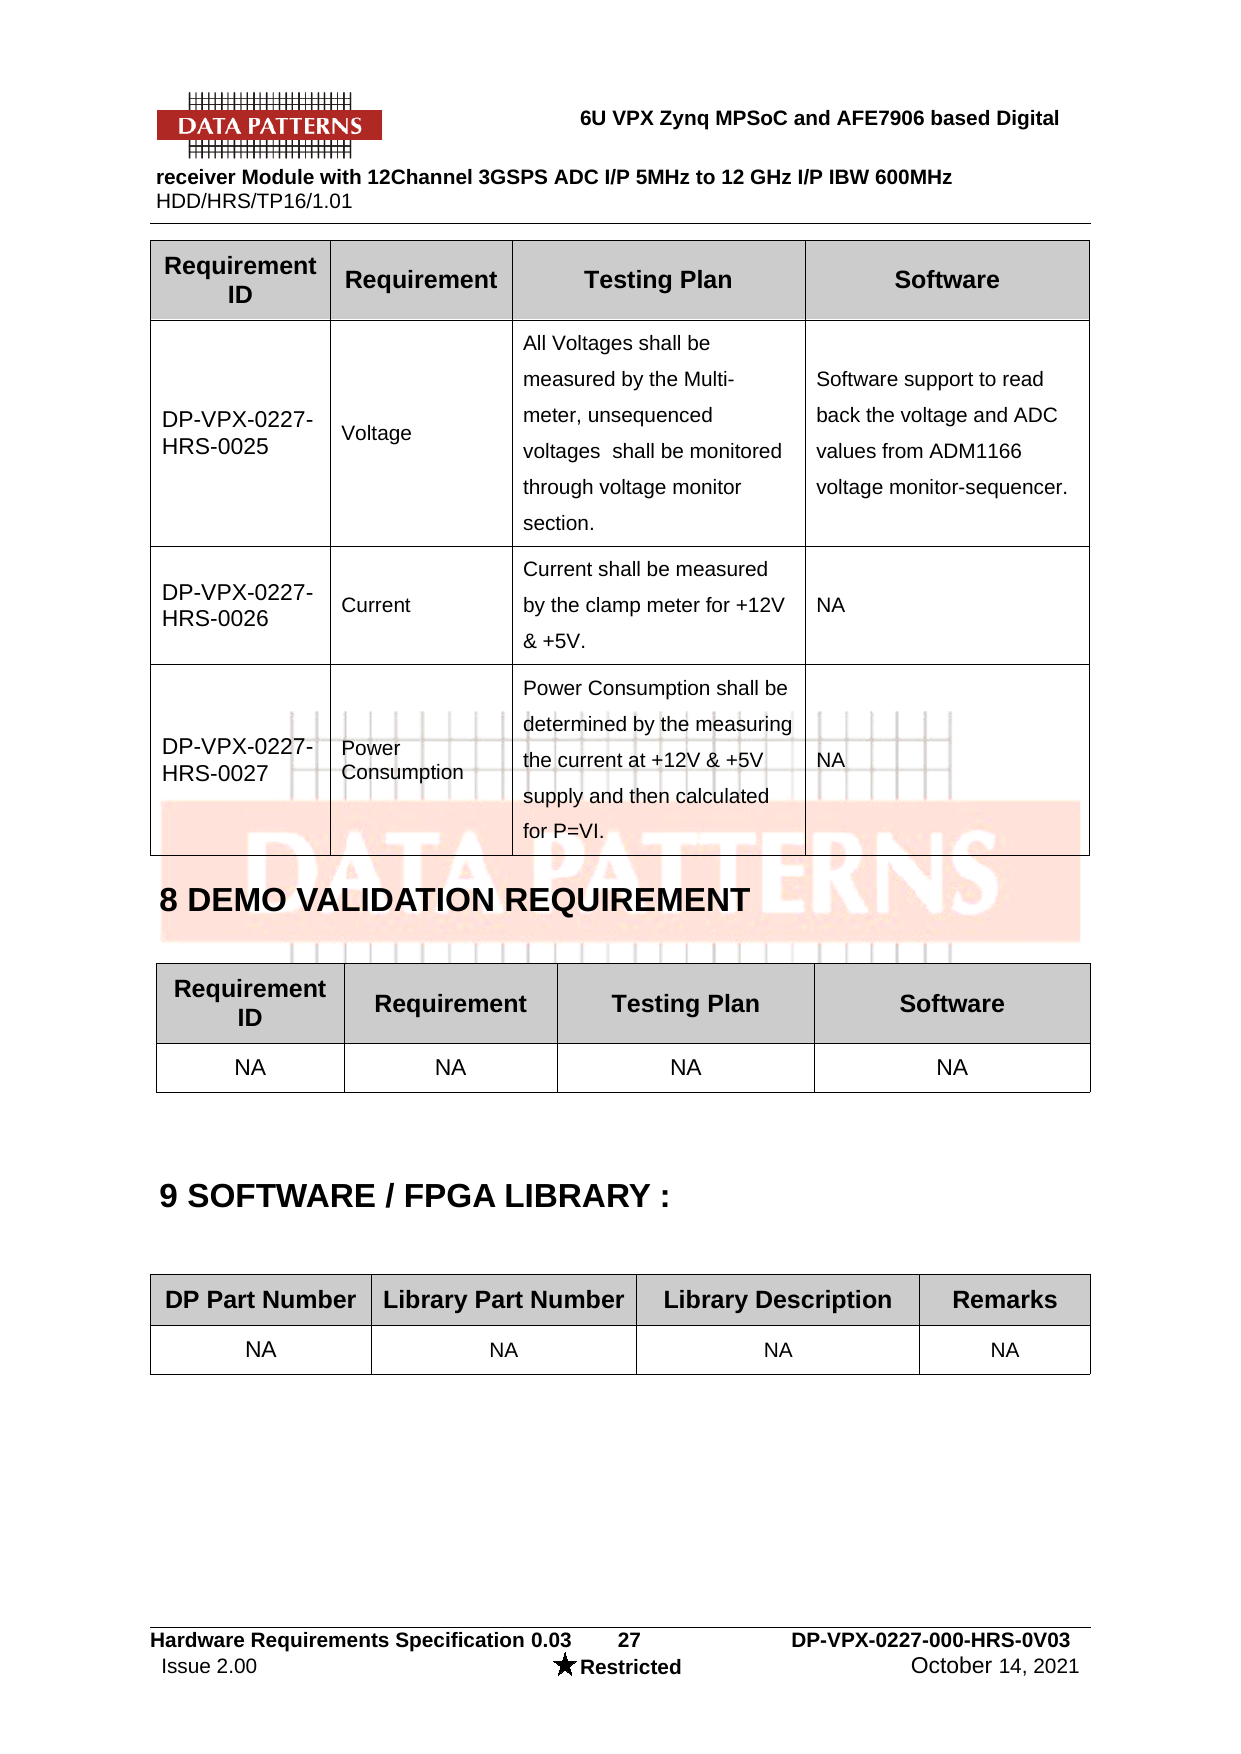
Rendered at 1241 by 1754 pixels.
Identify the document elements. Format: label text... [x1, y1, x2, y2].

table_header Testing Plan [558, 964, 814, 1043]
table_cell NA [920, 1326, 1090, 1374]
subtitle DEMO VALIDATION REQUIREMENT [150, 880, 1091, 918]
table_cell NA [806, 665, 1089, 854]
table_cell NA [558, 1044, 814, 1092]
table_cell Current shall be measured by the clamp meter for +12V & +5V. [513, 547, 805, 664]
table_cell NA [345, 1044, 557, 1092]
table_cell Power Consumption shall be determined by the measuring the current at +12V & +5V supply and then calculated for P=VI. [513, 665, 805, 854]
table_header Requirement ID [151, 241, 330, 319]
table_header Testing Plan [513, 241, 805, 319]
table_cell Software support to read back the voltage and ADC values from ADM1166 voltage monitor-sequencer. [806, 321, 1089, 546]
table_cell NA [806, 547, 1089, 664]
table_cell NA [151, 1326, 371, 1374]
table_cell DP-VPX-0227-HRS-0027 [151, 665, 330, 854]
table_cell DP-VPX-0227-HRS-0026 [151, 547, 330, 664]
table_cell All Voltages shall be measured by the Multi-meter, unsequenced voltages shall be monitored through voltage monitor section. [513, 321, 805, 546]
table_header Requirement [331, 241, 512, 319]
picture [220, 856, 1021, 880]
table_cell NA [372, 1326, 636, 1374]
table_cell Current [331, 547, 512, 664]
table_header Requirement [345, 964, 557, 1043]
table_cell NA [637, 1326, 919, 1374]
table_header Software [806, 241, 1089, 319]
table_header Requirement ID [157, 964, 344, 1043]
subtitle SOFTWARE / FPGA LIBRARY : [150, 1176, 1091, 1215]
table_cell Power Consumption [331, 665, 512, 854]
table_header Software [815, 964, 1090, 1043]
table_header Library Description [637, 1275, 919, 1325]
table_cell Voltage [331, 321, 512, 546]
table_cell NA [157, 1044, 344, 1092]
table_header Remarks [920, 1275, 1090, 1325]
picture [220, 918, 1021, 963]
table_header DP Part Number [151, 1275, 371, 1325]
table_header Library Part Number [372, 1275, 636, 1325]
table_cell NA [815, 1044, 1090, 1092]
picture [155, 85, 383, 165]
table_cell DP-VPX-0227-HRS-0025 [151, 321, 330, 546]
